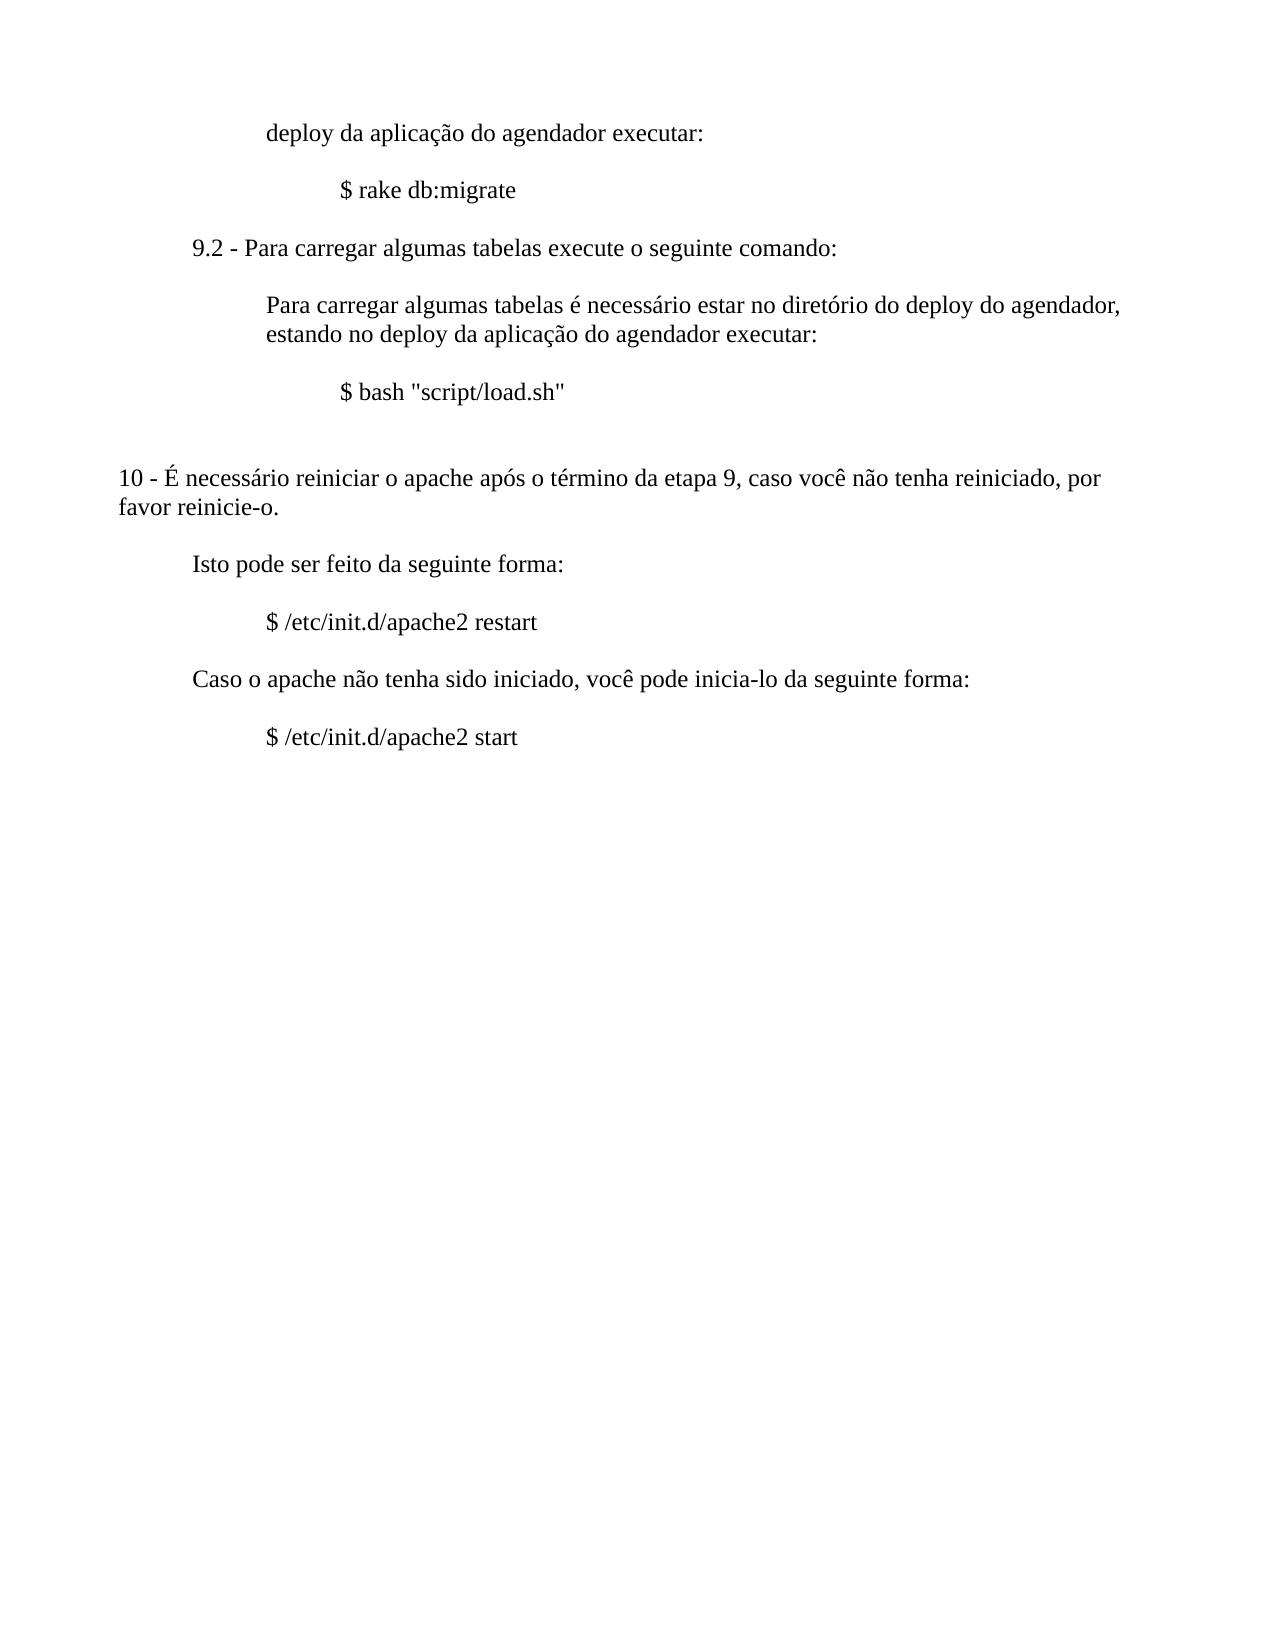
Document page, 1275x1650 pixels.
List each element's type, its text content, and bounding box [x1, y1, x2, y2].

text $ /etc/init.d/apache2 restart [118, 607, 1157, 636]
text Para carregar algumas tabelas é necessário estar no diretório do deploy do agendador, estando no deploy da aplicação do agendador executar: [118, 291, 1157, 348]
text $ bash "script/load.sh" [118, 377, 1157, 406]
text Caso o apache não tenha sido iniciado, você pode inicia-lo da seguinte forma: [118, 664, 1157, 693]
text Isto pode ser feito da seguinte forma: [118, 549, 1157, 578]
text $ rake db:migrate [118, 176, 1157, 204]
text 9.2 - Para carregar algumas tabelas execute o seguinte comando: [118, 233, 1157, 262]
text 10 - É necessário reiniciar o apache após o término da etapa 9, caso você não tenha reiniciado, por favor reinicie-o. [118, 463, 1157, 521]
text $ /etc/init.d/apache2 start [118, 722, 1157, 751]
text deploy da aplicação do agendador executar: [118, 118, 1157, 147]
